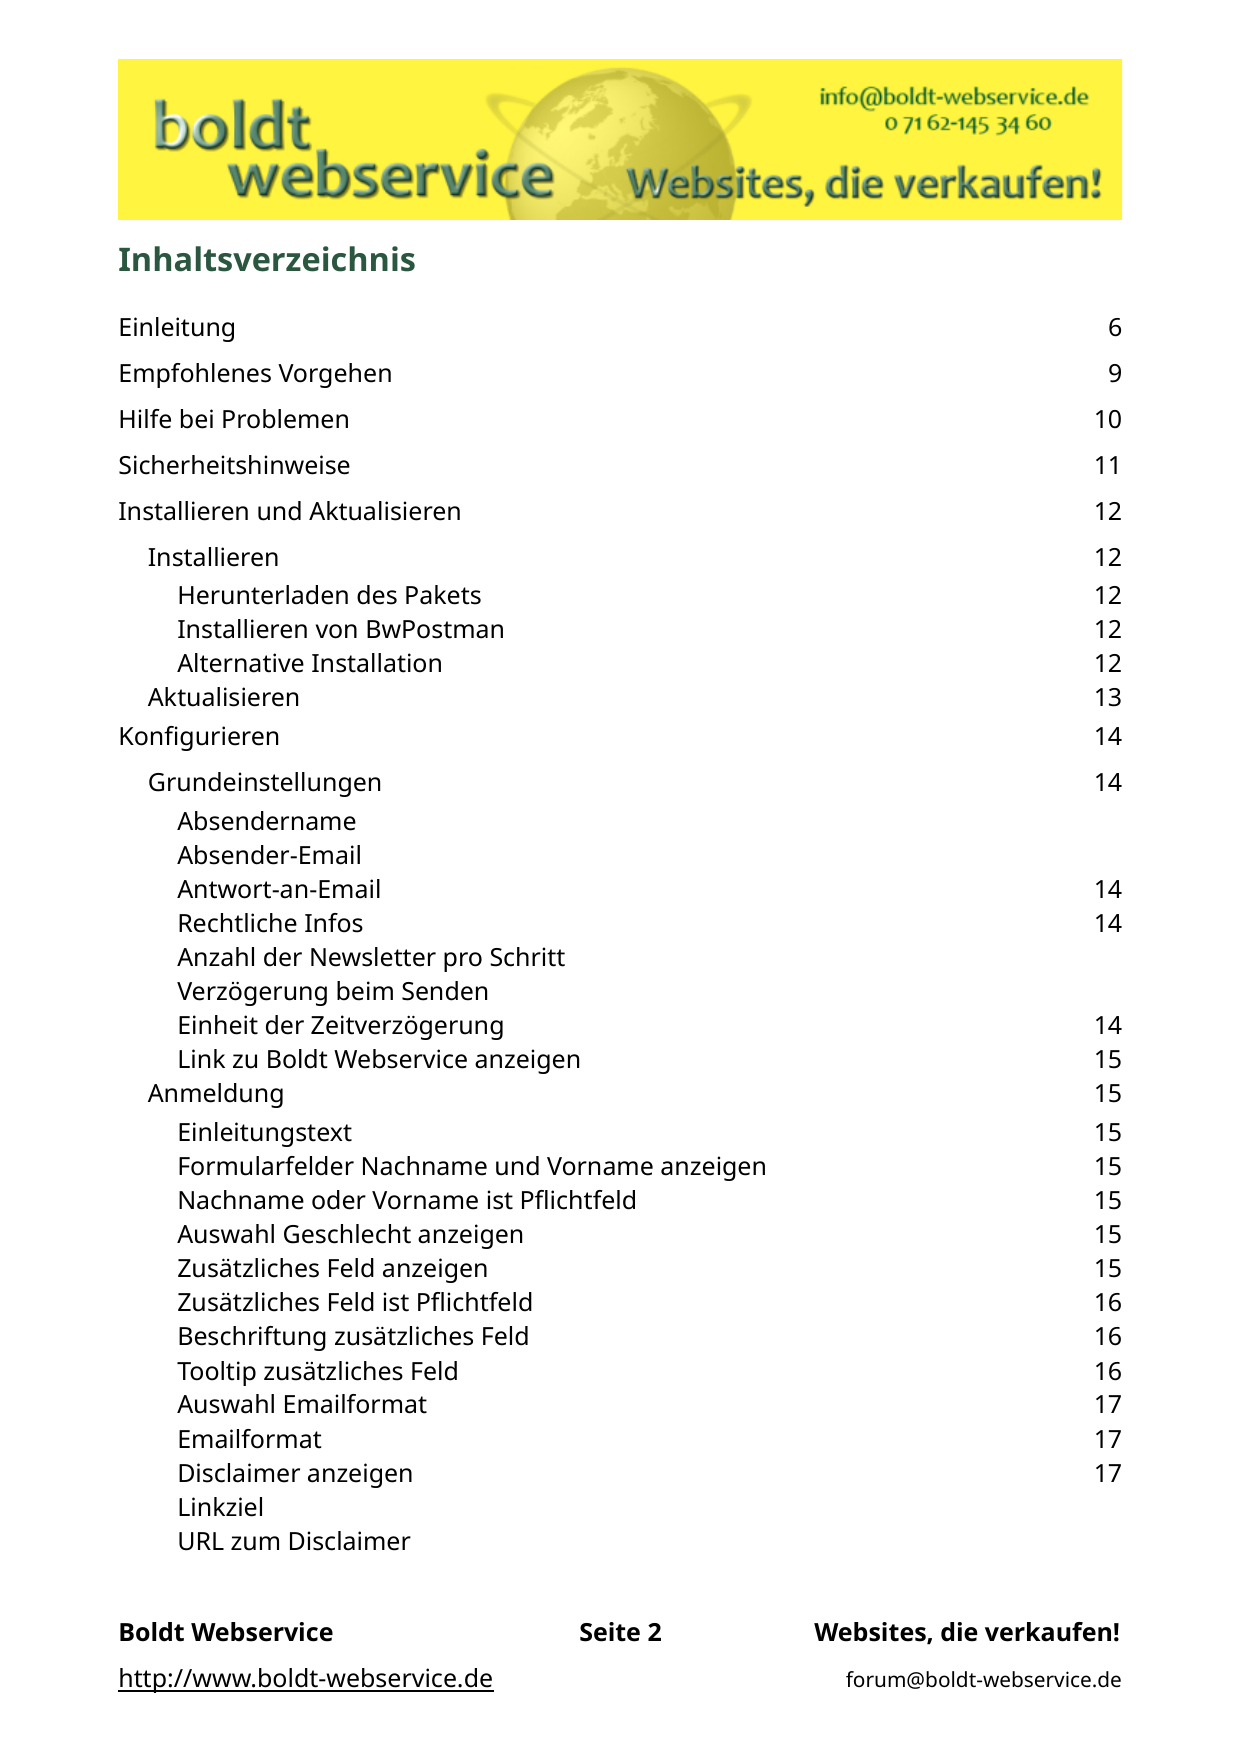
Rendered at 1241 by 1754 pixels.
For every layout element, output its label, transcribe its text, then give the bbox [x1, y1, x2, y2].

text Anmeldung 15 [148, 1076, 1122, 1110]
text Einleitungstext 15 [177, 1115, 1122, 1149]
text Grundeinstellungen 14 [148, 765, 1122, 799]
text Herunterladen des Pakets 12 [177, 578, 1122, 612]
text Installieren 12 [148, 539, 1122, 573]
text Link zu Boldt Webservice anzeigen 15 [177, 1042, 1122, 1076]
text Disclaimer anzeigen 17 [177, 1455, 1122, 1489]
picture [118, 59, 1123, 220]
text Auswahl Emailformat 17 [177, 1387, 1122, 1421]
text Beschriftung zusätzliches Feld 16 [177, 1319, 1122, 1353]
subtitle Inhaltsverzeichnis [118, 236, 1122, 281]
text Linkziel URL zum Disclaimer [177, 1489, 1122, 1557]
text Installieren und Aktualisieren 12 [118, 493, 1122, 527]
text Tooltip zusätzliches Feld 16 [177, 1353, 1122, 1387]
text Einleitung 6 [118, 310, 1122, 344]
text Empfohlenes Vorgehen 9 [118, 356, 1122, 390]
text Konfigurieren 14 [118, 719, 1122, 753]
text Absendername Absender-Email Antwort-an-Email 14 [177, 803, 1122, 906]
text Nachname oder Vorname ist Pflichtfeld 15 [177, 1183, 1122, 1217]
text Installieren von BwPostman 12 [177, 612, 1122, 646]
text Anzahl der Newsletter pro Schritt Verzögerung beim Senden Einheit der Zeitverzögerung 14 [177, 940, 1122, 1042]
text Zusätzliches Feld anzeigen 15 [177, 1251, 1122, 1285]
text Alternative Installation 12 [177, 646, 1122, 680]
text Zusätzliches Feld ist Pflichtfeld 16 [177, 1285, 1122, 1319]
text Rechtliche Infos 14 [177, 906, 1122, 940]
text Hilfe bei Problemen 10 [118, 402, 1122, 436]
text Aktualisieren 13 [148, 680, 1122, 714]
text Emailformat 17 [177, 1421, 1122, 1455]
text Formularfelder Nachname und Vorname anzeigen 15 [177, 1149, 1122, 1183]
text Sicherheitshinweise 11 [118, 447, 1122, 482]
text Auswahl Geschlecht anzeigen 15 [177, 1217, 1122, 1251]
